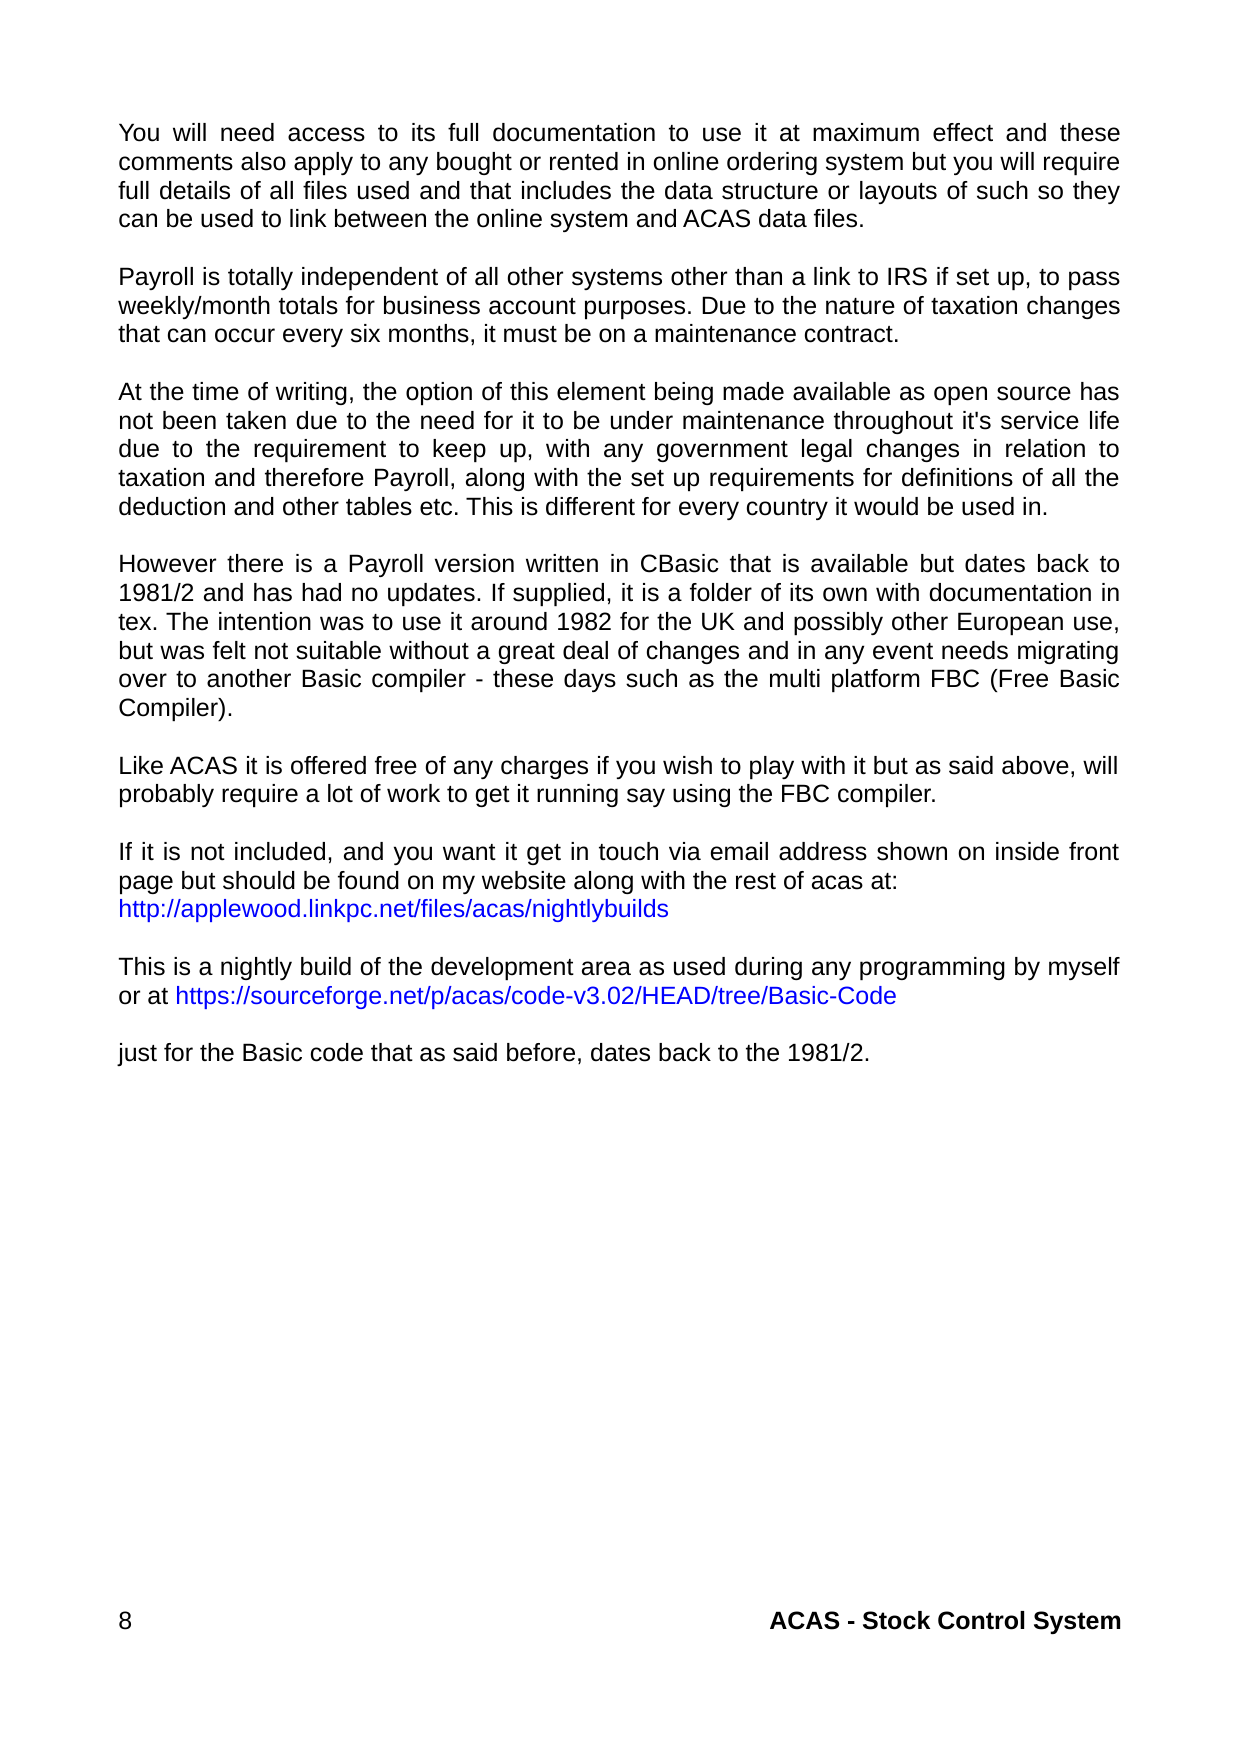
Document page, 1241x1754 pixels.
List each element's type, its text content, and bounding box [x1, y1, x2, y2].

text You will need access to its full documentation to use it at maximum effect and these comments also apply to any bought or rented in online ordering system but you will require full details of all files used and that includes the data structure or layouts of such so they can be used to link between the online system and ACAS data files. [118, 118, 1122, 233]
text Like ACAS it is offered free of any charges if you wish to play with it but as said above, will probably require a lot of work to get it running say using the FBC compiler. [118, 751, 1122, 808]
text just for the Basic code that as said before, dates back to the 1981/2. [118, 1038, 1122, 1067]
text If it is not included, and you want it get in touch via email address shown on inside front page but should be found on my website along with the rest of acas at: [118, 837, 1122, 894]
text This is a nightly build of the development area as used during any programming by myself or at https://sourceforge.net/p/acas/code-v3.02/HEAD/tree/Basic-Code [118, 952, 1122, 1009]
text At the time of writing, the option of this element being made available as open source has not been taken due to the need for it to be under maintenance throughout it's service life due to the requirement to keep up, with any government legal changes in relation to taxation and therefore Payroll, along with the set up requirements for definitions of all the deduction and other tables etc. This is different for every country it would be used in. [118, 377, 1122, 521]
text Payroll is totally independent of all other systems other than a link to IRS if set up, to pass weekly/month totals for business account purposes. Due to the nature of taxation changes that can occur every six months, it must be on a maintenance contract. [118, 262, 1122, 348]
text http://applewood.linkpc.net/files/acas/nightlybuilds [118, 894, 1122, 923]
text However there is a Payroll version written in CBasic that is available but dates back to 1981/2 and has had no updates. If supplied, it is a folder of its own with documentation in tex. The intention was to use it around 1982 for the UK and possibly other European use, but was felt not suitable without a great deal of changes and in any event needs migrating over to another Basic compiler - these days such as the multi platform FBC (Free Basic Compiler). [118, 549, 1122, 722]
